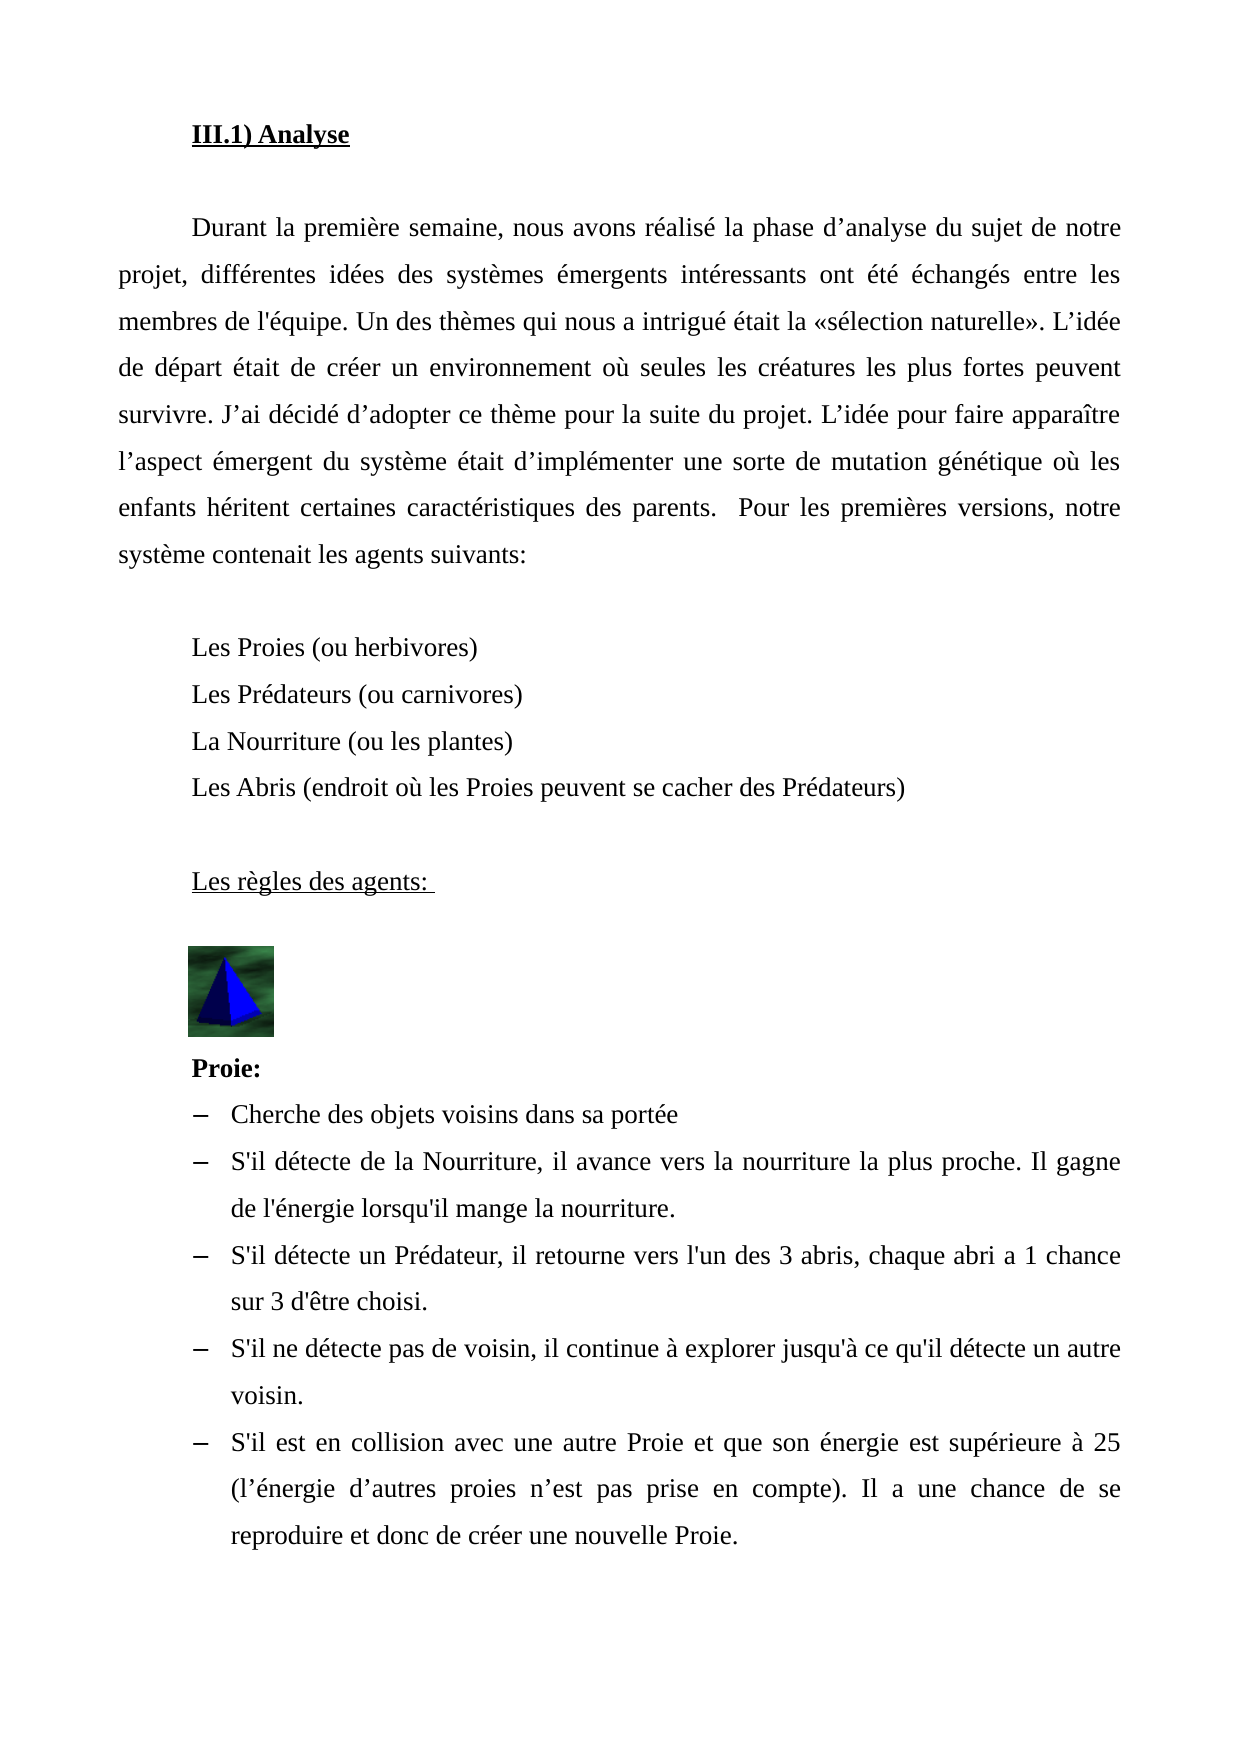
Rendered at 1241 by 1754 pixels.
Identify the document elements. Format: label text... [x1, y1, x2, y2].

list S'il ne détecte pas de voisin, il continue à explorer jusqu'à ce qu'il détecte un autre voisin. [193, 1332, 1122, 1410]
text Durant la première semaine, nous avons réalisé la phase d’analyse du sujet de notre projet, différentes idées des systèmes émergents intéressants ont été échangés entre les membres de l'équipe. Un des thèmes qui nous a intrigué était la «sélection naturelle». L’idée de départ était de créer un environnement où seules les créatures les plus fortes peuvent survivre. J’ai décidé d’adopter ce thème pour la suite du projet. L’idée pour faire apparaître l’aspect émergent du système était d’implémenter une sorte de mutation génétique où les enfants héritent certaines caractéristiques des parents. Pour les premières versions, notre système contenait les agents suivants: [118, 211, 1122, 569]
text III.1) Analyse [118, 118, 1122, 149]
text Les Prédateurs (ou carnivores) [118, 678, 1122, 709]
picture [188, 946, 274, 1037]
text La Nourriture (ou les plantes) [118, 725, 1122, 756]
list S'il détecte de la Nourriture, il avance vers la nourriture la plus proche. Il gagne de l'énergie lorsqu'il mange la nourriture. [193, 1145, 1122, 1223]
text Les Abris (endroit où les Proies peuvent se cacher des Prédateurs) [118, 771, 1122, 802]
text Les Proies (ou herbivores) [118, 631, 1122, 662]
list S'il est en collision avec une autre Proie et que son énergie est supérieure à 25 (l’énergie d’autres proies n’est pas prise en compte). Il a une chance de se reproduire et donc de créer une nouvelle Proie. [193, 1426, 1122, 1550]
list S'il détecte un Prédateur, il retourne vers l'un des 3 abris, chaque abri a 1 chance sur 3 d'être choisi. [193, 1239, 1122, 1317]
text Proie: [118, 958, 1122, 1083]
text Les règles des agents: [118, 865, 1122, 896]
list Cherche des objets voisins dans sa portée [193, 1098, 1122, 1130]
